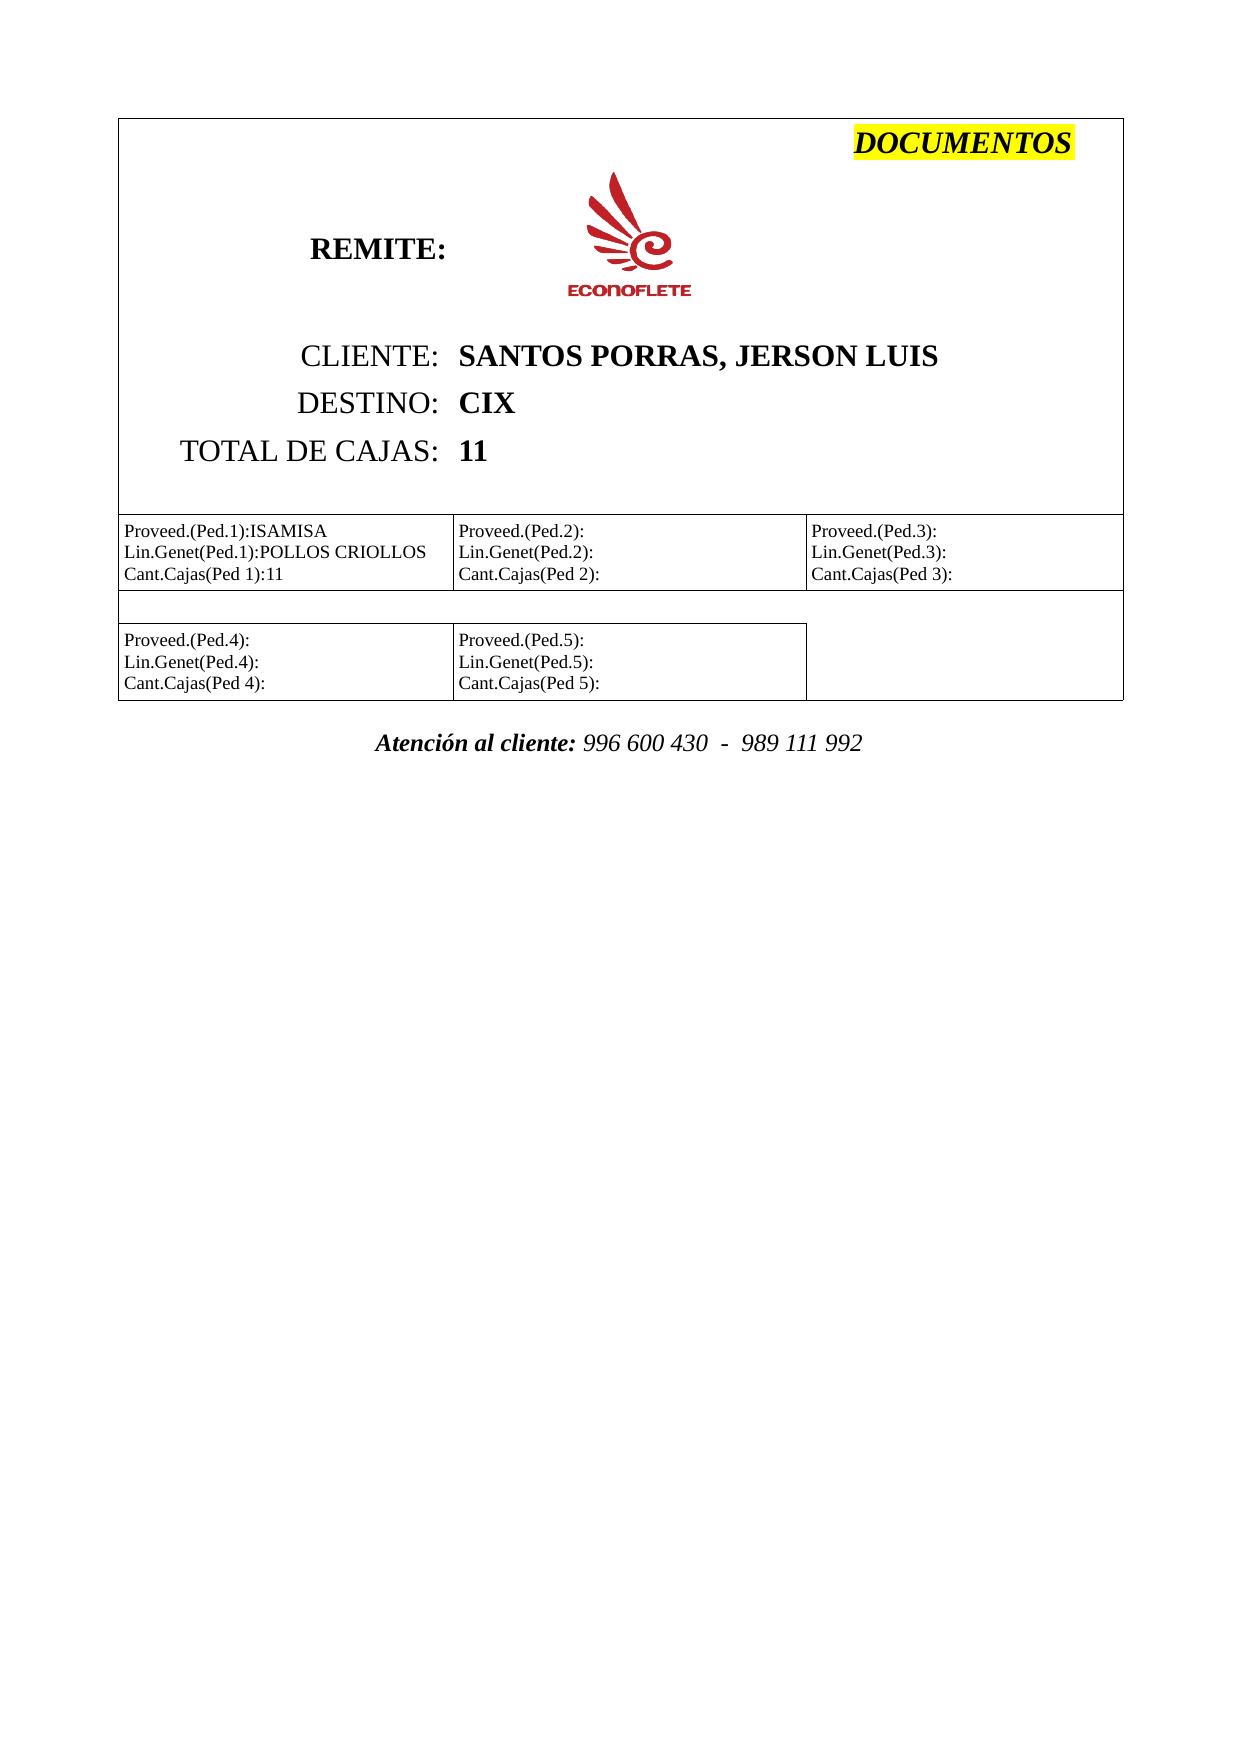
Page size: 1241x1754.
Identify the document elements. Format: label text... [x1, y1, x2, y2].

table_cell [453, 474, 806, 514]
table_header [119, 119, 453, 166]
table_cell [807, 623, 1123, 699]
table_header [453, 119, 806, 166]
table_cell [453, 166, 806, 332]
picture [552, 171, 707, 297]
table_cell REMITE: [119, 166, 453, 332]
table_cell Proveed.(Ped.5): Lin.Genet(Ped.5): Cant.Cajas(Ped 5): [454, 624, 806, 699]
table_cell Proveed.(Ped.4): Lin.Genet(Ped.4): Cant.Cajas(Ped 4): [119, 624, 453, 699]
table_cell [453, 591, 806, 623]
table_cell [119, 591, 453, 623]
table_cell CIX [453, 379, 806, 426]
table_cell CLIENTE: [119, 332, 453, 379]
table_cell [806, 379, 1123, 426]
table_cell Proveed.(Ped.3): Lin.Genet(Ped.3): Cant.Cajas(Ped 3): [807, 515, 1123, 590]
table_cell [119, 474, 453, 514]
table_header DOCUMENTOS [806, 119, 1123, 166]
table_cell Proveed.(Ped.1):ISAMISA Lin.Genet(Ped.1):POLLOS CRIOLLOS Cant.Cajas(Ped 1):11 [119, 515, 453, 590]
table_cell Proveed.(Ped.2): Lin.Genet(Ped.2): Cant.Cajas(Ped 2): [454, 515, 806, 590]
table_cell [806, 591, 1123, 623]
table_cell DESTINO: [119, 379, 453, 426]
table_cell 11 [453, 426, 1123, 474]
table_cell SANTOS PORRAS, JERSON LUIS [453, 332, 1123, 379]
table_cell [806, 166, 1123, 332]
table_cell TOTAL DE CAJAS: [119, 426, 453, 474]
text Atención al cliente: 996 600 430 - 989 111 992 [118, 728, 1122, 757]
table_cell [806, 474, 1123, 514]
